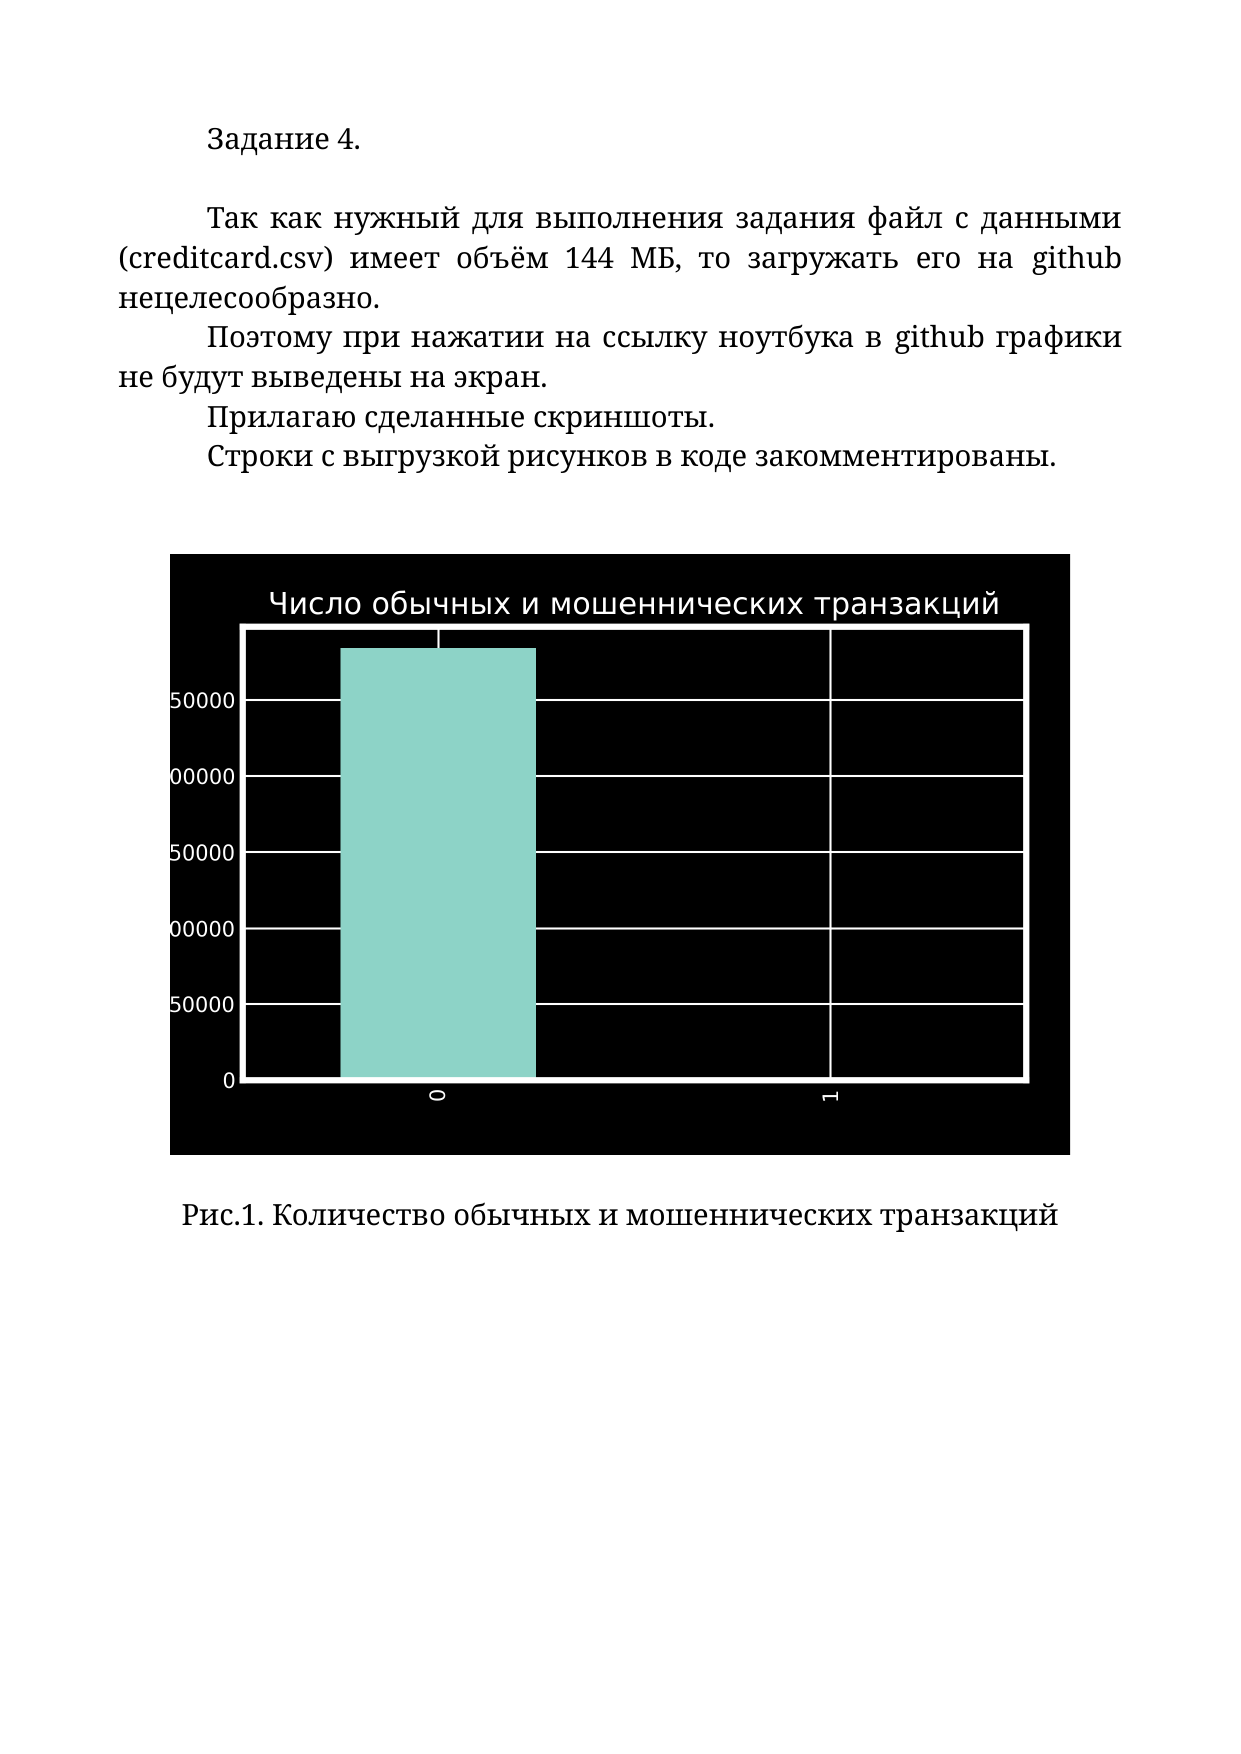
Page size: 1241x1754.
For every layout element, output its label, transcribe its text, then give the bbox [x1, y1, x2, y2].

text Поэтому при нажатии на ссылку ноутбука в github графики не будут выведены на экран. [118, 317, 1122, 396]
text Прилагаю сделанные скриншоты. [118, 396, 1122, 436]
text Рис.1. Количество обычных и мошеннических транзакций [118, 1194, 1122, 1234]
text Так как нужный для выполнения задания файл с данными (creditcard.csv) имеет объём 144 МБ, то загружать его на github нецелесообразно. [118, 197, 1122, 317]
text Строки с выгрузкой рисунков в коде закомментированы. [118, 436, 1122, 475]
picture [170, 554, 1071, 1155]
text Задание 4. [118, 118, 1122, 158]
